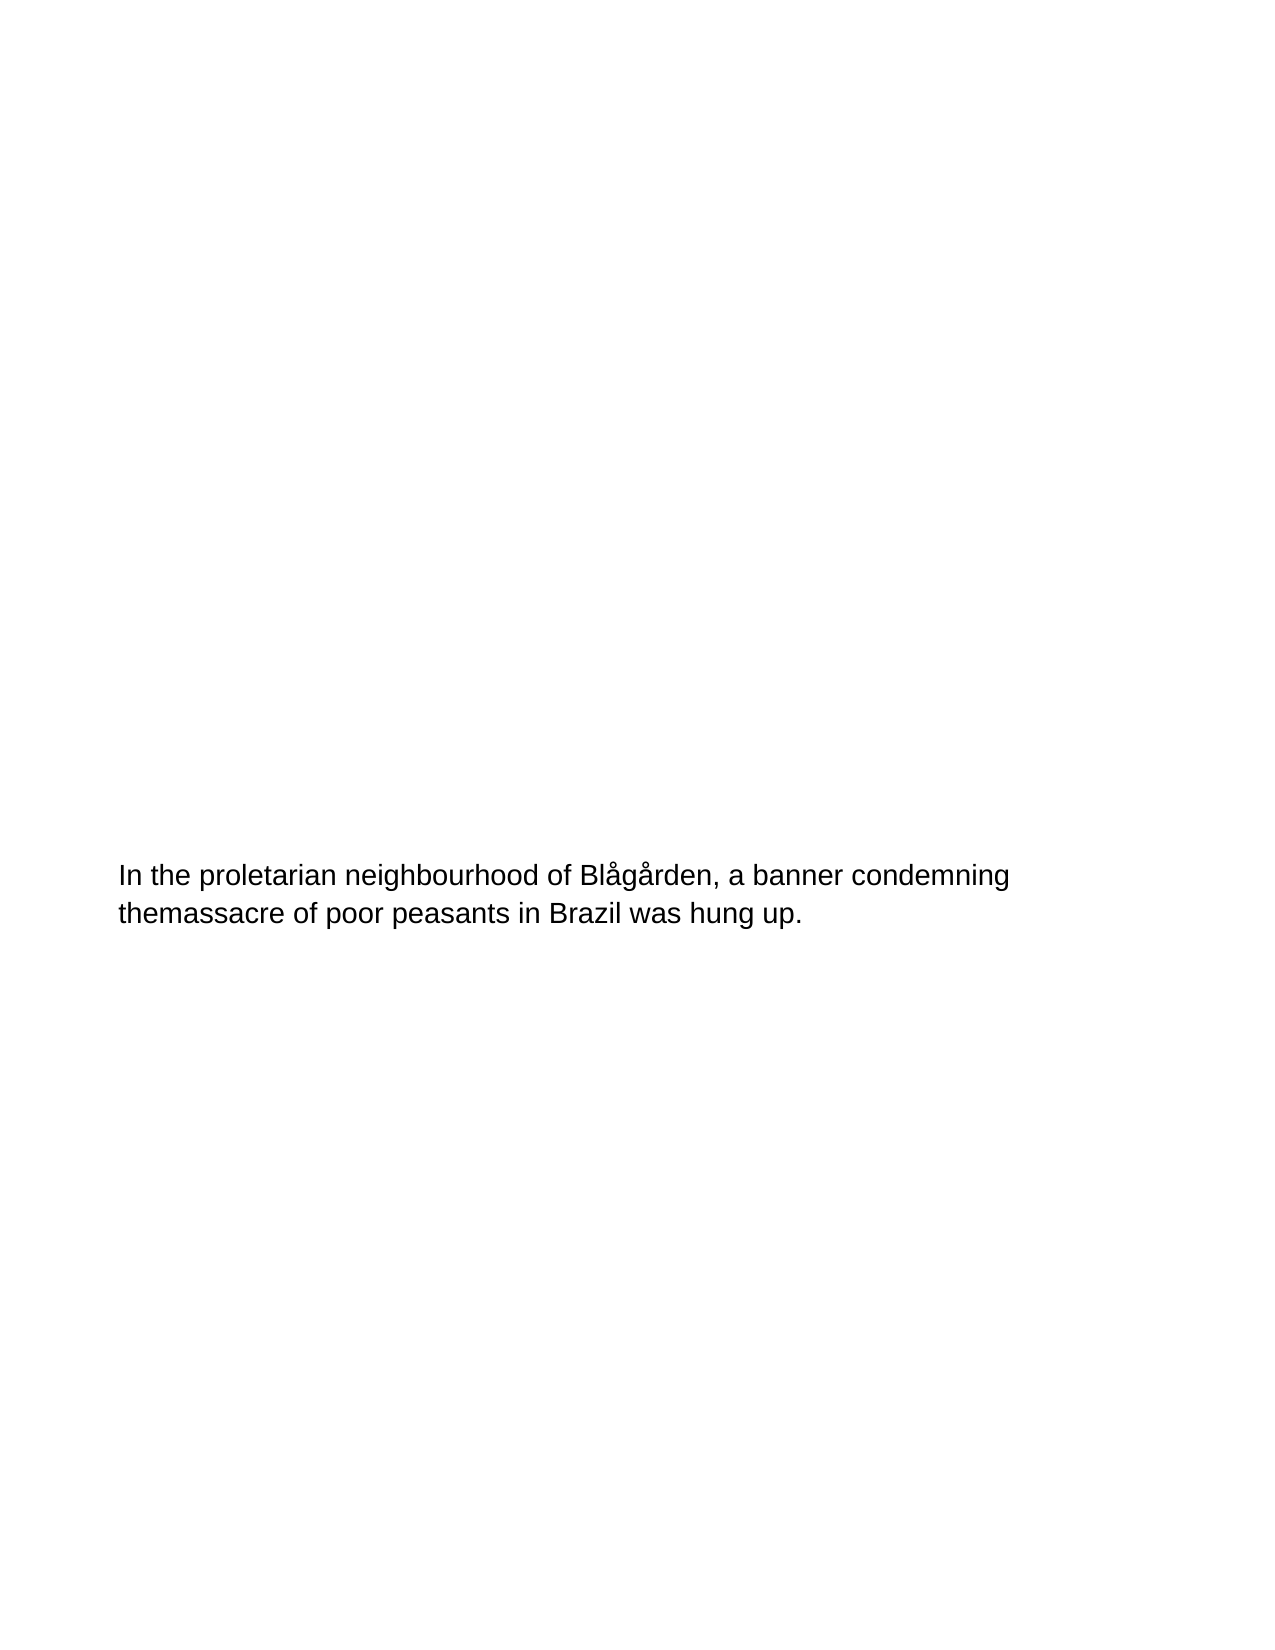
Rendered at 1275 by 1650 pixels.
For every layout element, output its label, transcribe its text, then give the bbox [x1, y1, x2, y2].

text In the proletarian neighbourhood of Blågården, a banner condemning themassacre of poor peasants in Brazil was hung up. [118, 857, 1157, 929]
